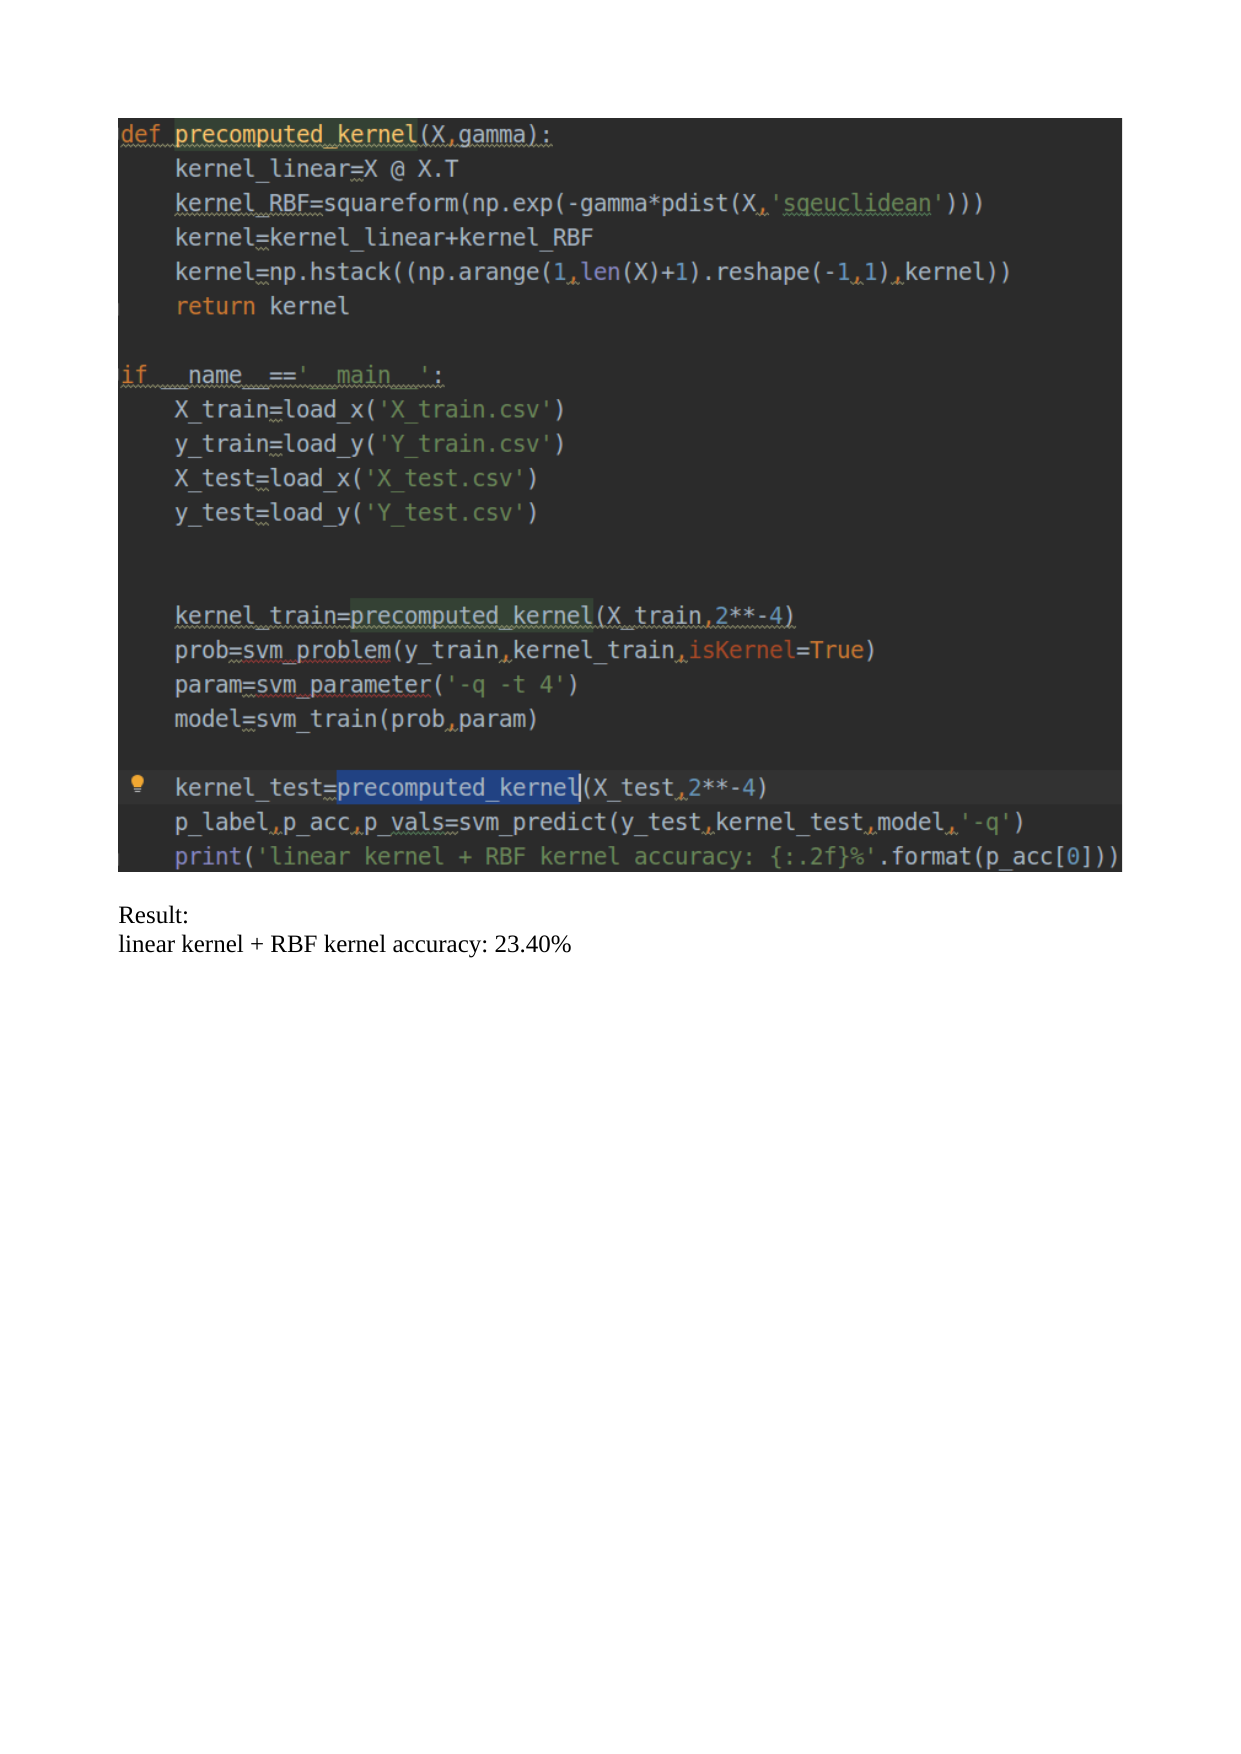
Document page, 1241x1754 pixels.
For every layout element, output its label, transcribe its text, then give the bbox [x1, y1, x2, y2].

text linear kernel + RBF kernel accuracy: 23.40% [118, 929, 1122, 958]
picture [118, 118, 1123, 872]
text Result: [118, 900, 1122, 929]
